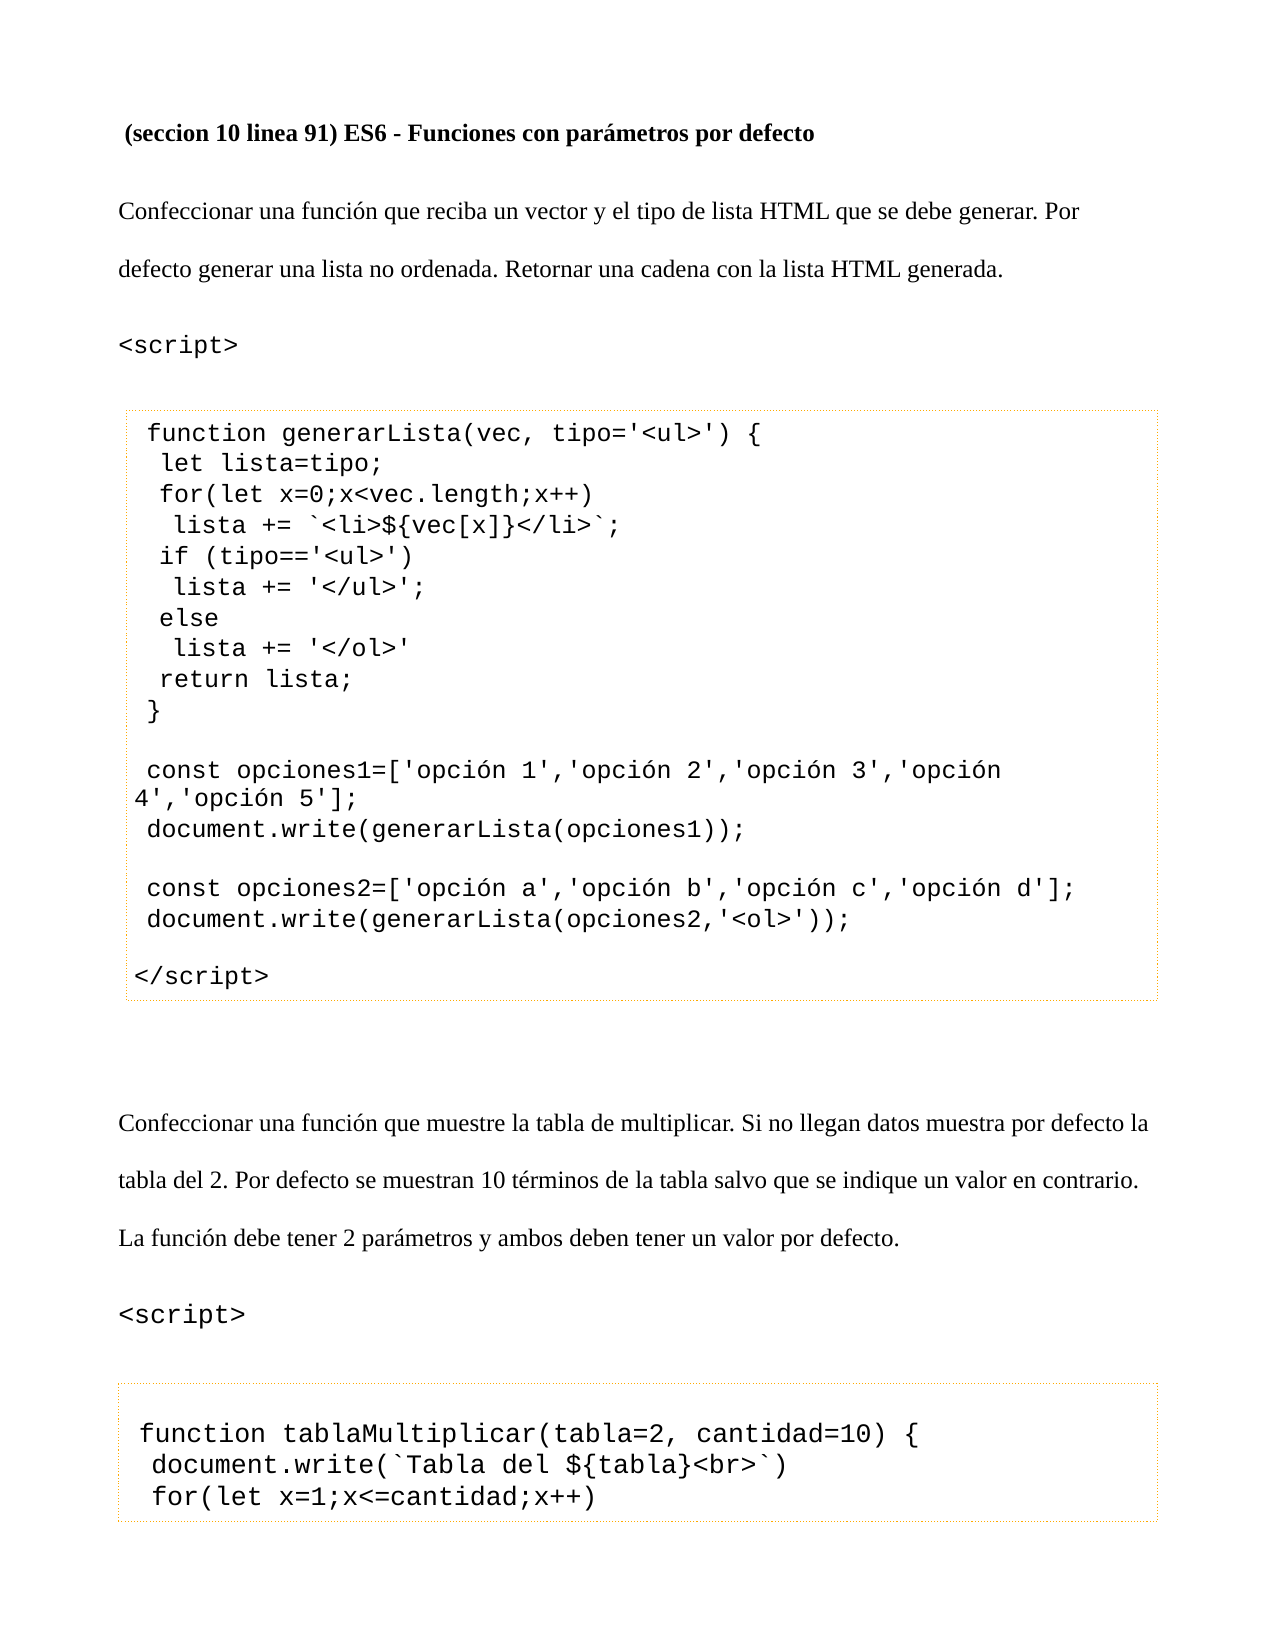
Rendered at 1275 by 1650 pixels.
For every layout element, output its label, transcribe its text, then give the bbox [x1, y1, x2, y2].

text Confeccionar una función que muestre la tabla de multiplicar. Si no llegan datos muestra por defecto la tabla del 2. Por defecto se muestran 10 términos de la tabla salvo que se indique un valor en contrario. La función debe tener 2 parámetros y ambos deben tener un valor por defecto. [118, 1108, 1157, 1252]
text let lista=tipo; [126, 441, 1157, 471]
text if (tipo=='<ul>') [126, 533, 1157, 564]
text for(let x=1;x<=cantidad;x++) [118, 1474, 1157, 1521]
text return lista; [126, 656, 1157, 687]
text function generarLista(vec, tipo='<ul>') { [126, 410, 1157, 441]
text </script> [126, 956, 1157, 1000]
text for(let x=0;x<vec.length;x++) [126, 471, 1157, 502]
text } [126, 687, 1157, 726]
text function tablaMultiplicar(tabla=2, cantidad=10) { [118, 1411, 1157, 1442]
text <script> [118, 1301, 1157, 1331]
text Confeccionar una función que reciba un vector y el tipo de lista HTML que se debe generar. Por defecto generar una lista no ordenada. Retornar una cadena con la lista HTML generada. [118, 196, 1157, 283]
text document.write(generarLista(opciones2,'<ol>')); [126, 896, 1157, 935]
text lista += '</ol>' [126, 626, 1157, 656]
text lista += '</ul>'; [126, 564, 1157, 595]
text (seccion 10 linea 91) ES6 - Funciones con parámetros por defecto [118, 118, 1157, 147]
text <script> [118, 332, 1157, 361]
text lista += `<li>${vec[x]}</li>`; [126, 502, 1157, 533]
text document.write(`Tabla del ${tabla}<br>`) [118, 1442, 1157, 1474]
text const opciones1=['opción 1','opción 2','opción 3','opción 4','opción 5']; [126, 747, 1157, 806]
text document.write(generarLista(opciones1)); [126, 806, 1157, 845]
text const opciones2=['opción a','opción b','opción c','opción d']; [126, 866, 1157, 896]
text else [126, 595, 1157, 626]
